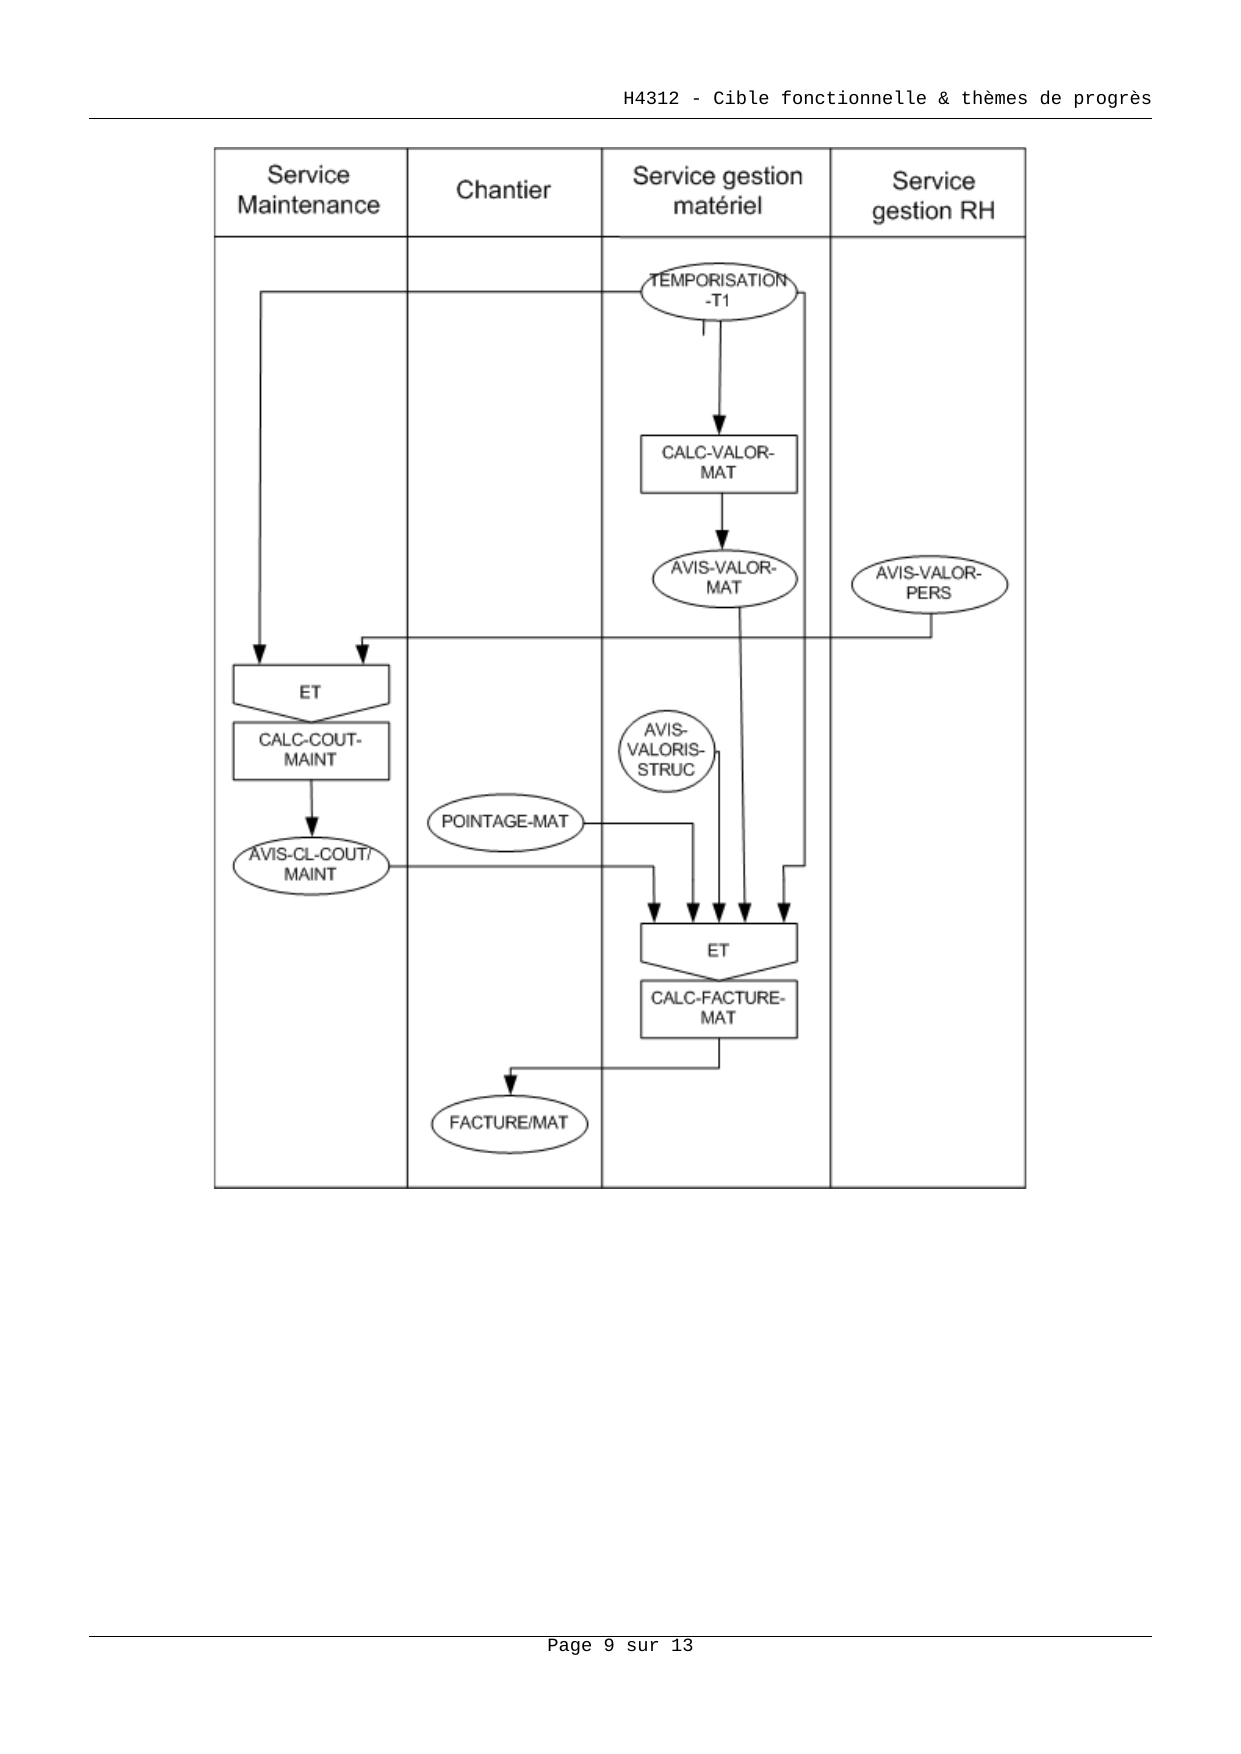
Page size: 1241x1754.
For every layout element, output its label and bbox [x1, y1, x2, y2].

picture [213, 147, 1027, 1189]
